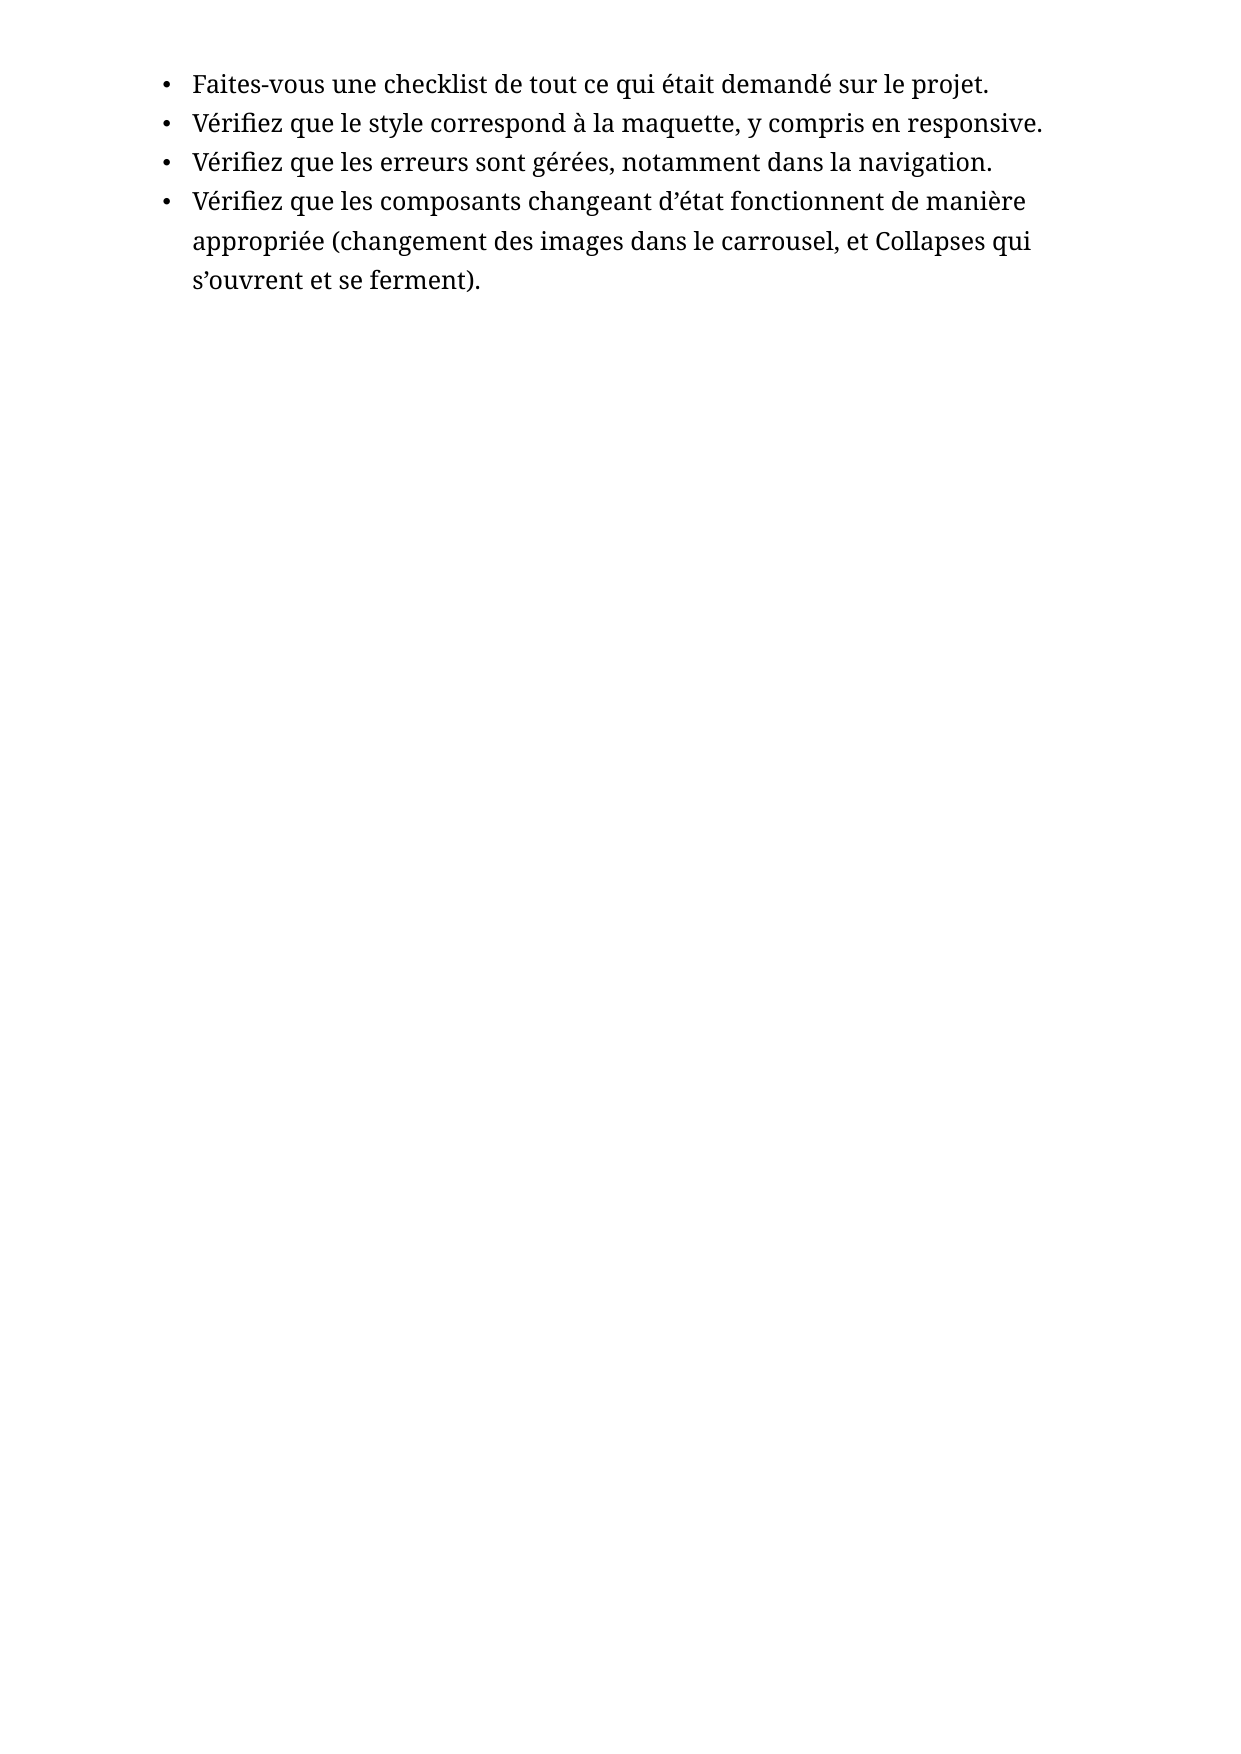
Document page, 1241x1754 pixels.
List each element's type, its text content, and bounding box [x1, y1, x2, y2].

list Vérifiez que le style correspond à la maquette, y compris en responsive. [162, 106, 1122, 140]
list Faites-vous une checklist de tout ce qui était demandé sur le projet. [162, 66, 1122, 101]
list Vérifiez que les composants changeant d’état fonctionnent de manière appropriée (changement des images dans le carrousel, et Collapses qui s’ouvrent et se ferment). [162, 184, 1122, 296]
list Vérifiez que les erreurs sont gérées, notamment dans la navigation. [162, 145, 1122, 179]
